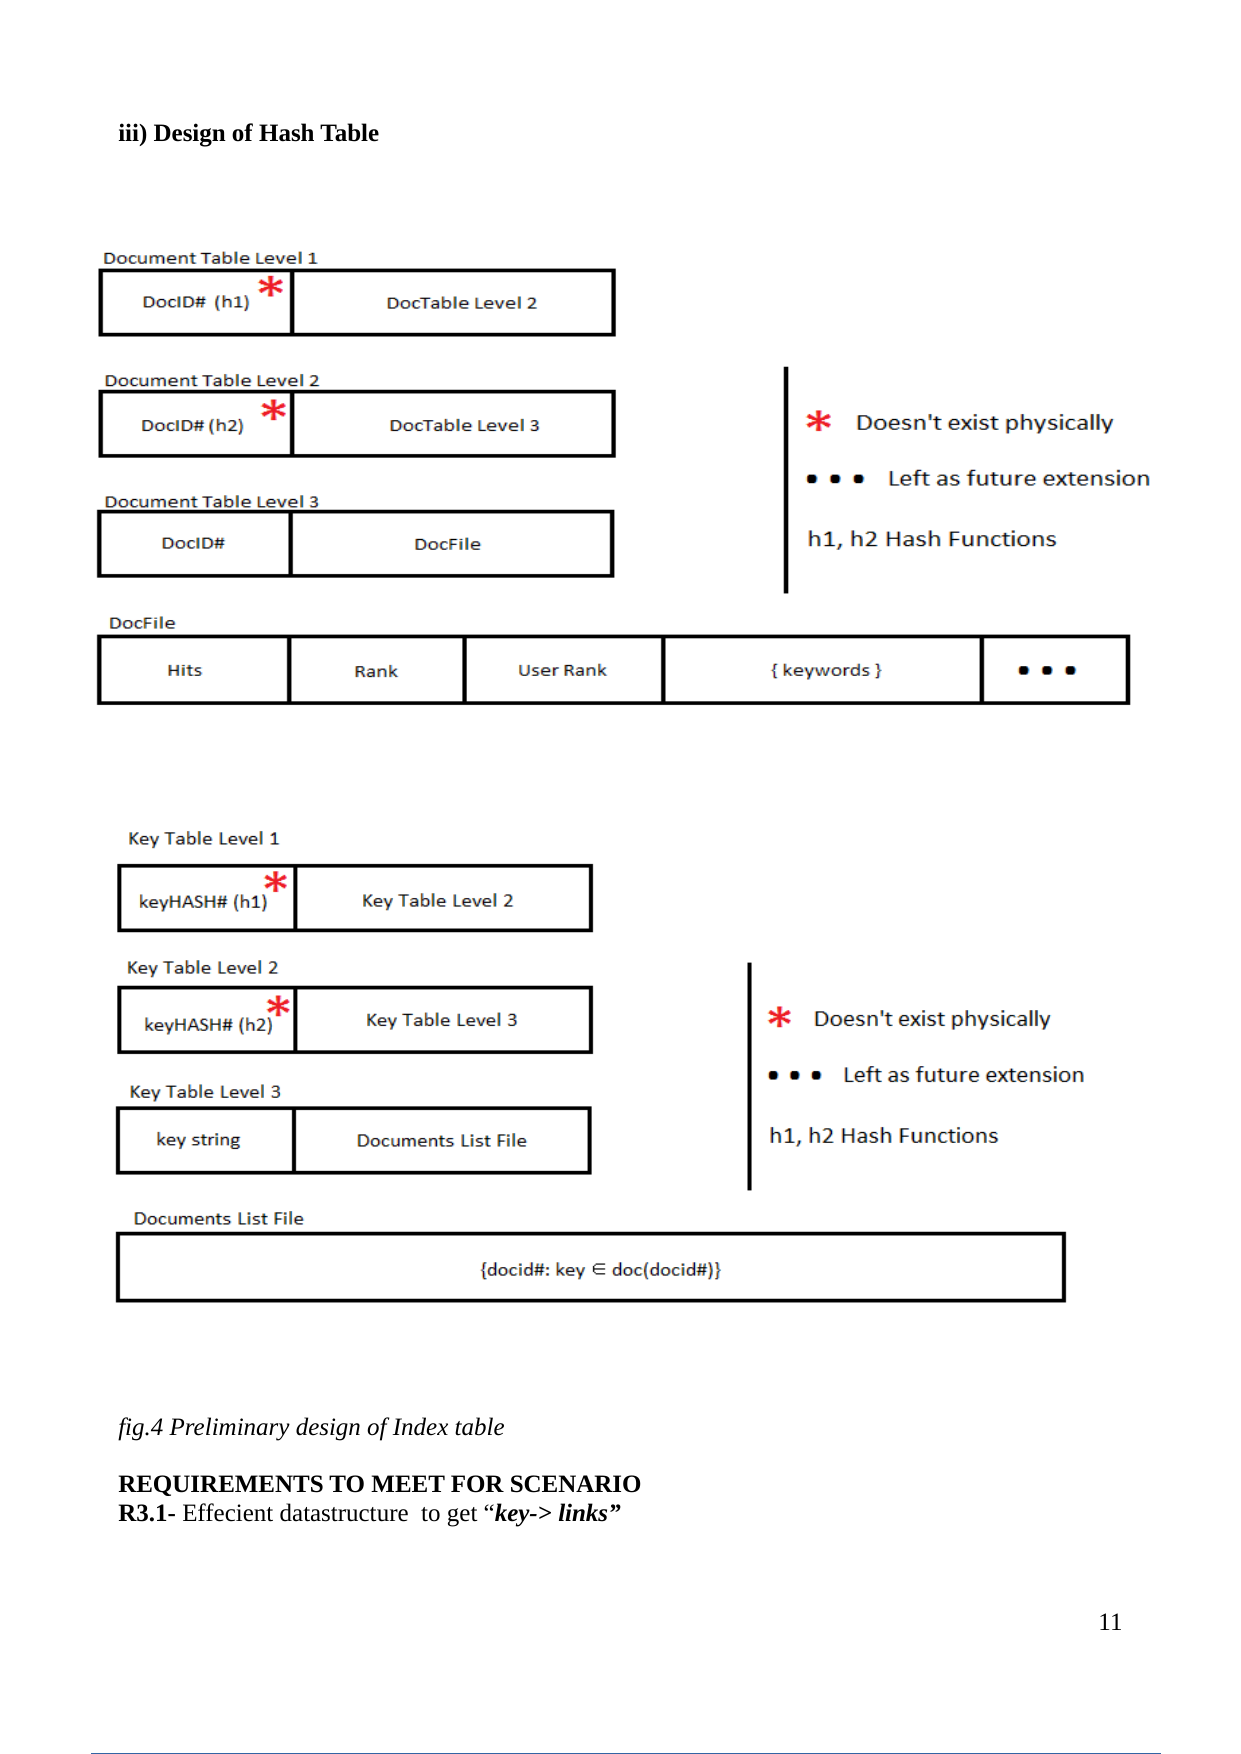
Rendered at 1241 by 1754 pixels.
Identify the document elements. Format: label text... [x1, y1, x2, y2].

text REQUIREMENTS TO MEET FOR SCENARIO [118, 1469, 1122, 1498]
text iii) Design of Hash Table [118, 118, 1122, 147]
text R3.1- Effecient datastructure to get “key-> links” [118, 1498, 1122, 1527]
picture [33, 196, 1202, 1400]
text fig.4 Preliminary design of Index table [118, 1412, 1122, 1441]
